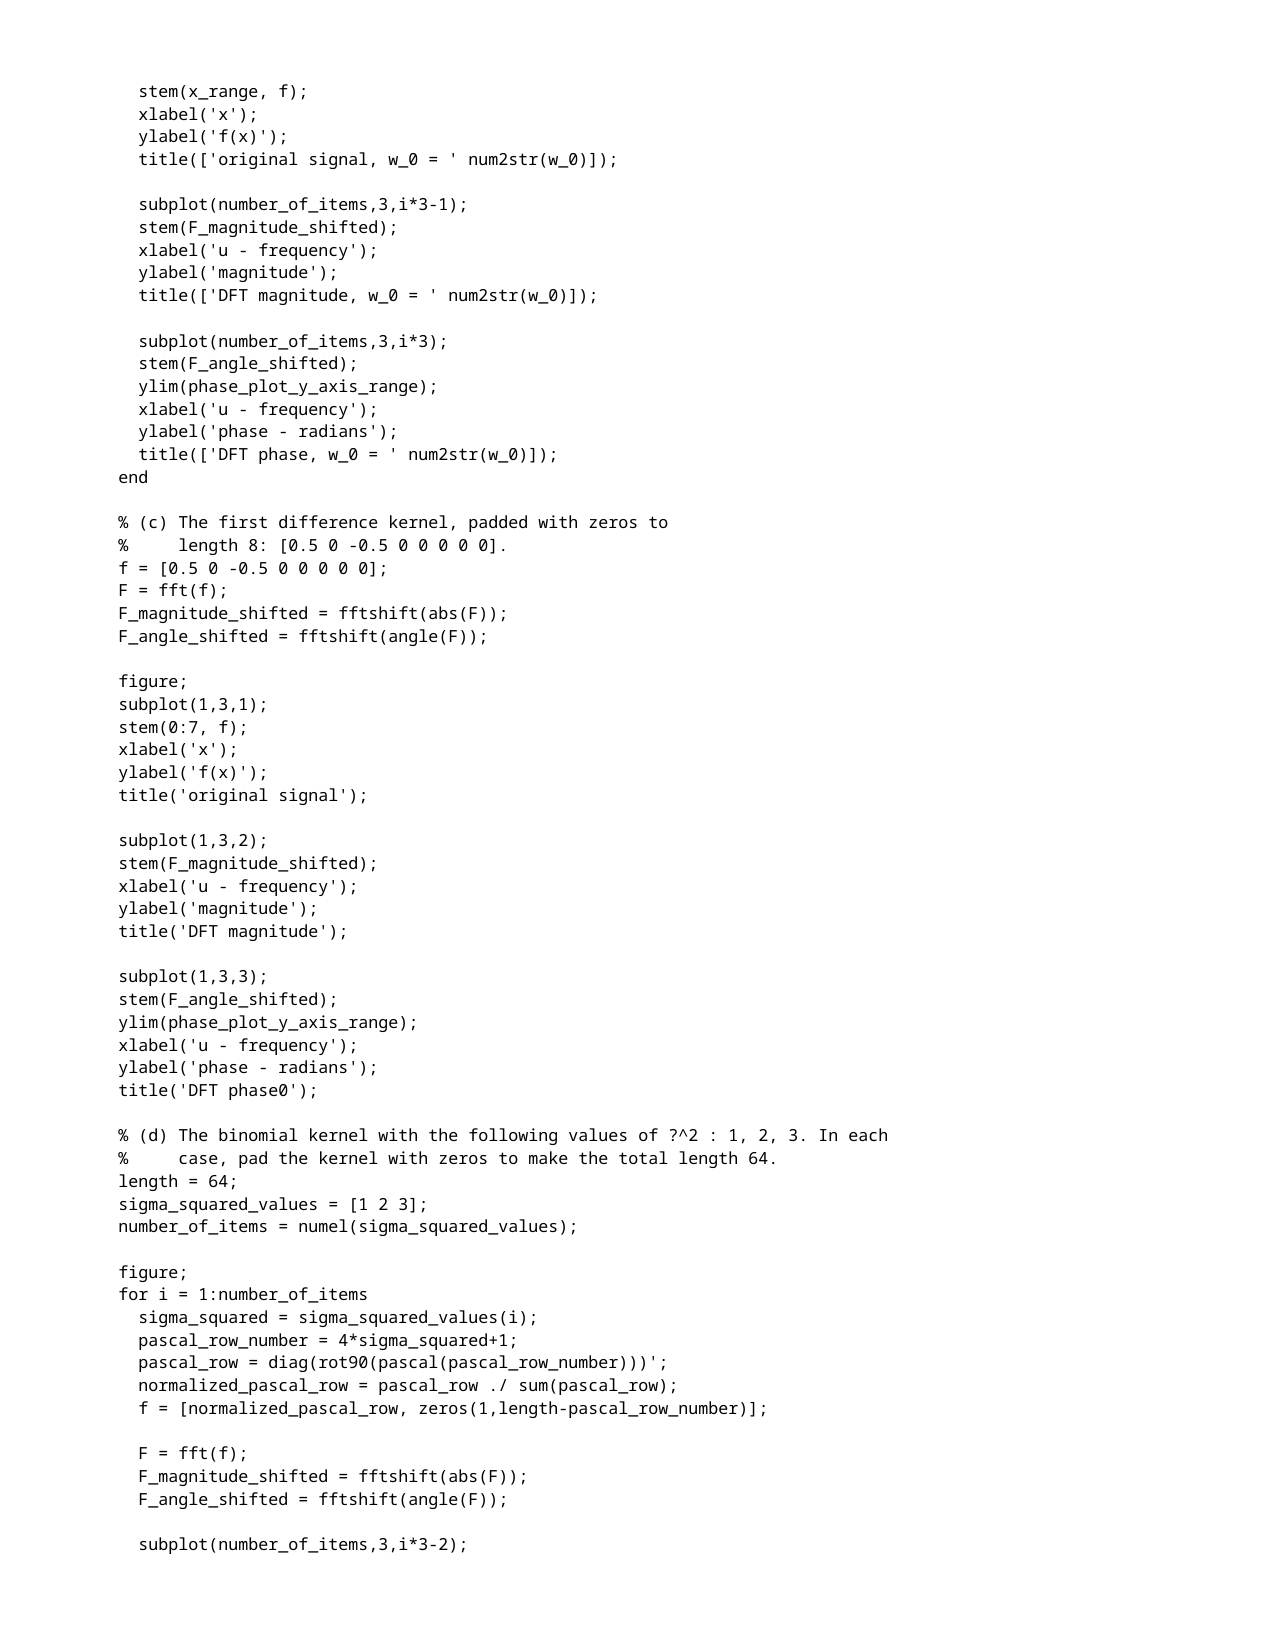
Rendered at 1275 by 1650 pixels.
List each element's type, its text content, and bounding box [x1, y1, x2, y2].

text pascal_row = diag(rot90(pascal(pascal_row_number)))'; [118, 1351, 1157, 1374]
text F_angle_shifted = fftshift(angle(F)); [118, 1487, 1157, 1510]
text subplot(number_of_items,3,i*3-1); [118, 193, 1157, 216]
text ylabel('f(x)'); [118, 125, 1157, 148]
text f = [0.5 0 -0.5 0 0 0 0 0]; [118, 556, 1157, 579]
text F_magnitude_shifted = fftshift(abs(F)); [118, 602, 1157, 624]
text number_of_items = numel(sigma_squared_values); [118, 1215, 1157, 1238]
text xlabel('x'); [118, 738, 1157, 761]
text end [118, 466, 1157, 488]
text stem(x_range, f); [118, 79, 1157, 102]
text F_angle_shifted = fftshift(angle(F)); [118, 624, 1157, 647]
text ylabel('magnitude'); [118, 261, 1157, 284]
text title('DFT phase0'); [118, 1079, 1157, 1101]
text subplot(1,3,2); [118, 829, 1157, 852]
text stem(F_angle_shifted); [118, 988, 1157, 1011]
text for i = 1:number_of_items [118, 1283, 1157, 1306]
text stem(F_magnitude_shifted); [118, 216, 1157, 238]
text title('original signal'); [118, 783, 1157, 806]
text subplot(number_of_items,3,i*3-2); [118, 1533, 1157, 1556]
text ylabel('phase - radians'); [118, 1056, 1157, 1079]
text % case, pad the kernel with zeros to make the total length 64. [118, 1147, 1157, 1169]
text figure; [118, 1260, 1157, 1283]
text ylim(phase_plot_y_axis_range); [118, 375, 1157, 397]
text pascal_row_number = 4*sigma_squared+1; [118, 1328, 1157, 1351]
text subplot(1,3,1); [118, 693, 1157, 715]
text title(['original signal, w_0 = ' num2str(w_0)]); [118, 148, 1157, 170]
text xlabel('u - frequency'); [118, 874, 1157, 897]
text subplot(number_of_items,3,i*3); [118, 329, 1157, 352]
text stem(F_angle_shifted); [118, 352, 1157, 375]
text xlabel('u - frequency'); [118, 238, 1157, 261]
text ylabel('phase - radians'); [118, 420, 1157, 443]
text figure; [118, 670, 1157, 693]
text title(['DFT phase, w_0 = ' num2str(w_0)]); [118, 443, 1157, 466]
text sigma_squared = sigma_squared_values(i); [118, 1306, 1157, 1328]
text title('DFT magnitude'); [118, 920, 1157, 942]
text xlabel('x'); [118, 102, 1157, 125]
text F = fft(f); [118, 579, 1157, 602]
text ylim(phase_plot_y_axis_range); [118, 1011, 1157, 1033]
text F_magnitude_shifted = fftshift(abs(F)); [118, 1465, 1157, 1487]
text F = fft(f); [118, 1442, 1157, 1465]
text sigma_squared_values = [1 2 3]; [118, 1192, 1157, 1215]
text f = [normalized_pascal_row, zeros(1,length-pascal_row_number)]; [118, 1397, 1157, 1419]
text % length 8: [0.5 0 -0.5 0 0 0 0 0]. [118, 534, 1157, 556]
text % (c) The first difference kernel, padded with zeros to [118, 511, 1157, 534]
text stem(0:7, f); [118, 715, 1157, 738]
text title(['DFT magnitude, w_0 = ' num2str(w_0)]); [118, 284, 1157, 307]
text ylabel('f(x)'); [118, 761, 1157, 783]
text length = 64; [118, 1169, 1157, 1192]
text ylabel('magnitude'); [118, 897, 1157, 920]
text % (d) The binomial kernel with the following values of ?^2 : 1, 2, 3. In each [118, 1124, 1157, 1147]
text subplot(1,3,3); [118, 965, 1157, 988]
text xlabel('u - frequency'); [118, 397, 1157, 420]
text xlabel('u - frequency'); [118, 1033, 1157, 1056]
text normalized_pascal_row = pascal_row ./ sum(pascal_row); [118, 1374, 1157, 1397]
text stem(F_magnitude_shifted); [118, 852, 1157, 874]
